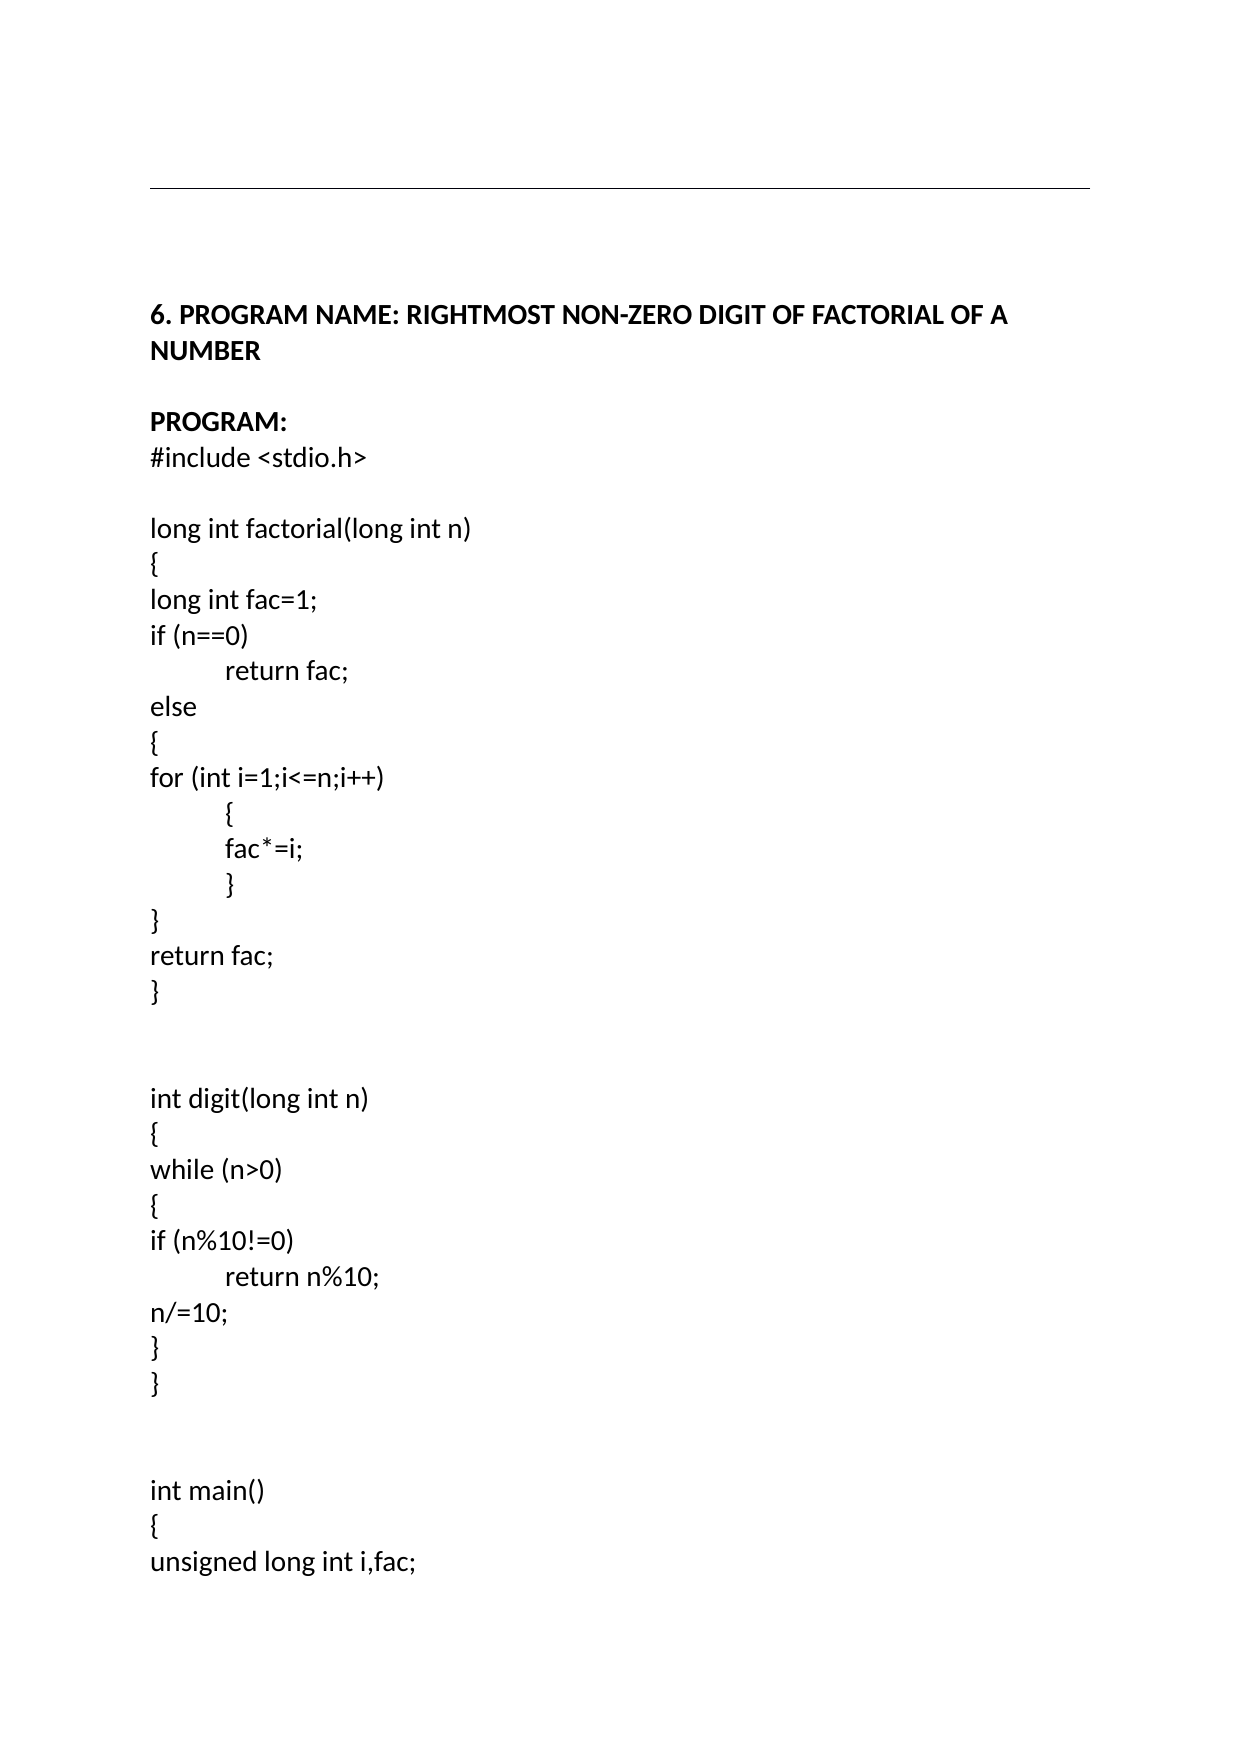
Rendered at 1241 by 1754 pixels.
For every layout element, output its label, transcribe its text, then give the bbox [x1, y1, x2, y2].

text } [150, 973, 1090, 1009]
text int digit(long int n) [150, 1080, 1090, 1116]
text return n%10; [150, 1258, 1090, 1294]
text { [150, 795, 1090, 831]
text PROGRAM: [150, 403, 1090, 439]
text } [150, 902, 1090, 937]
text #include <stdio.h> [150, 439, 1090, 474]
text n/=10; [150, 1294, 1090, 1329]
text { [150, 546, 1090, 581]
text long int fac=1; [150, 581, 1090, 617]
text while (n>0) [150, 1151, 1090, 1187]
text } [150, 866, 1090, 902]
text fac*=i; [150, 831, 1090, 866]
text return fac; [150, 652, 1090, 688]
text } [150, 1329, 1090, 1365]
text return fac; [150, 937, 1090, 973]
text else [150, 688, 1090, 724]
text int main() [150, 1472, 1090, 1507]
text if (n%10!=0) [150, 1222, 1090, 1258]
text unsigned long int i,fac; [150, 1543, 1090, 1579]
text if (n==0) [150, 617, 1090, 652]
text for (int i=1;i<=n;i++) [150, 759, 1090, 795]
text { [150, 1187, 1090, 1222]
text } [150, 1365, 1090, 1401]
text 6. PROGRAM NAME: RIGHTMOST NON-ZERO DIGIT OF FACTORIAL OF A NUMBER [150, 296, 1090, 367]
text { [150, 724, 1090, 759]
text long int factorial(long int n) [150, 510, 1090, 546]
text { [150, 1507, 1090, 1543]
text { [150, 1116, 1090, 1151]
